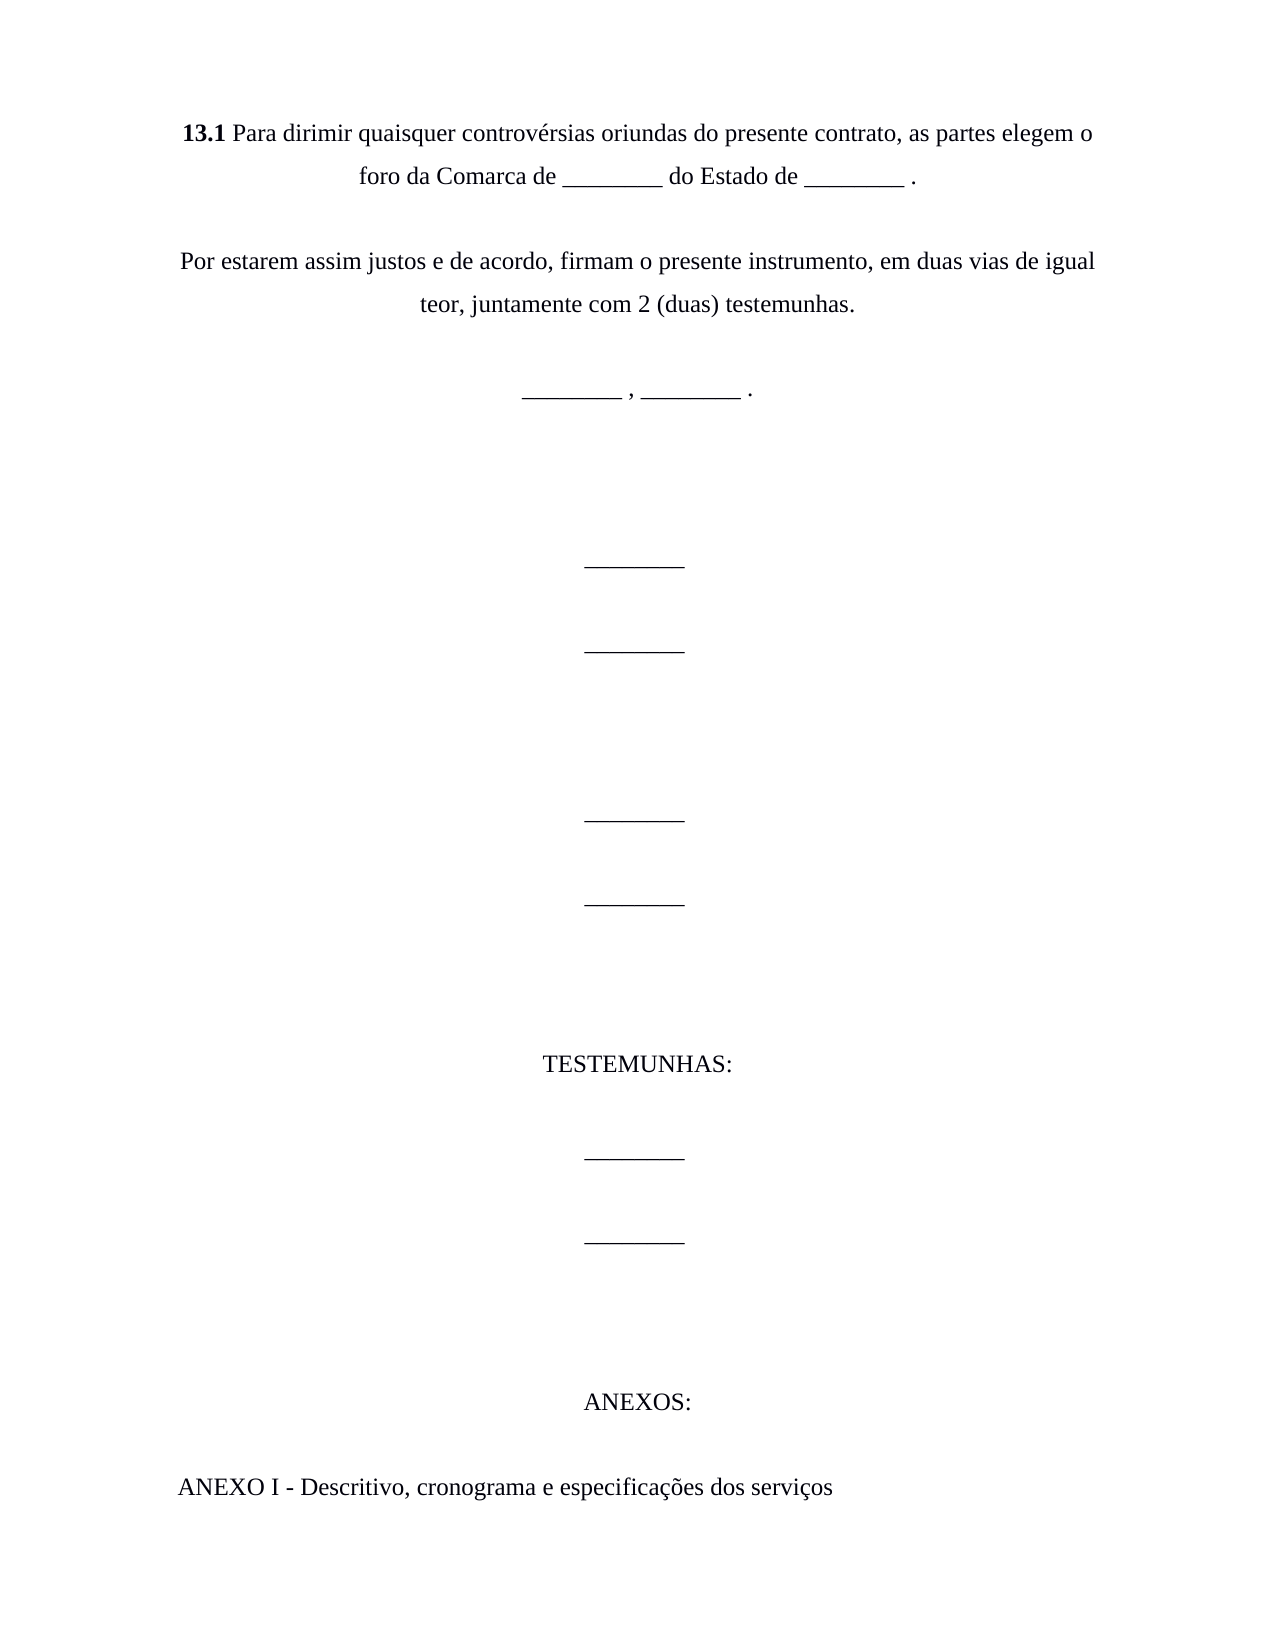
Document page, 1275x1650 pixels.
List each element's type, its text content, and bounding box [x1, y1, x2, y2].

text ________ [177, 1218, 1098, 1247]
text ________ [177, 796, 1098, 824]
text ________ , ________ . [177, 373, 1098, 402]
text ANEXOS: [177, 1387, 1098, 1416]
text 13.1 Para dirimir quaisquer controvérsias oriundas do presente contrato, as partes elegem o foro da Comarca de ________ do Estado de ________ . [177, 118, 1098, 190]
text TESTEMUNHAS: [177, 1049, 1098, 1078]
text ________ [177, 627, 1098, 656]
text ________ [177, 1134, 1098, 1162]
text ________ [177, 880, 1098, 909]
text ANEXO I - Descritivo, cronograma e especificações dos serviços [177, 1472, 1098, 1500]
text ________ [177, 542, 1098, 571]
text Por estarem assim justos e de acordo, firmam o presente instrumento, em duas vias de igual teor, juntamente com 2 (duas) testemunhas. [177, 246, 1098, 318]
